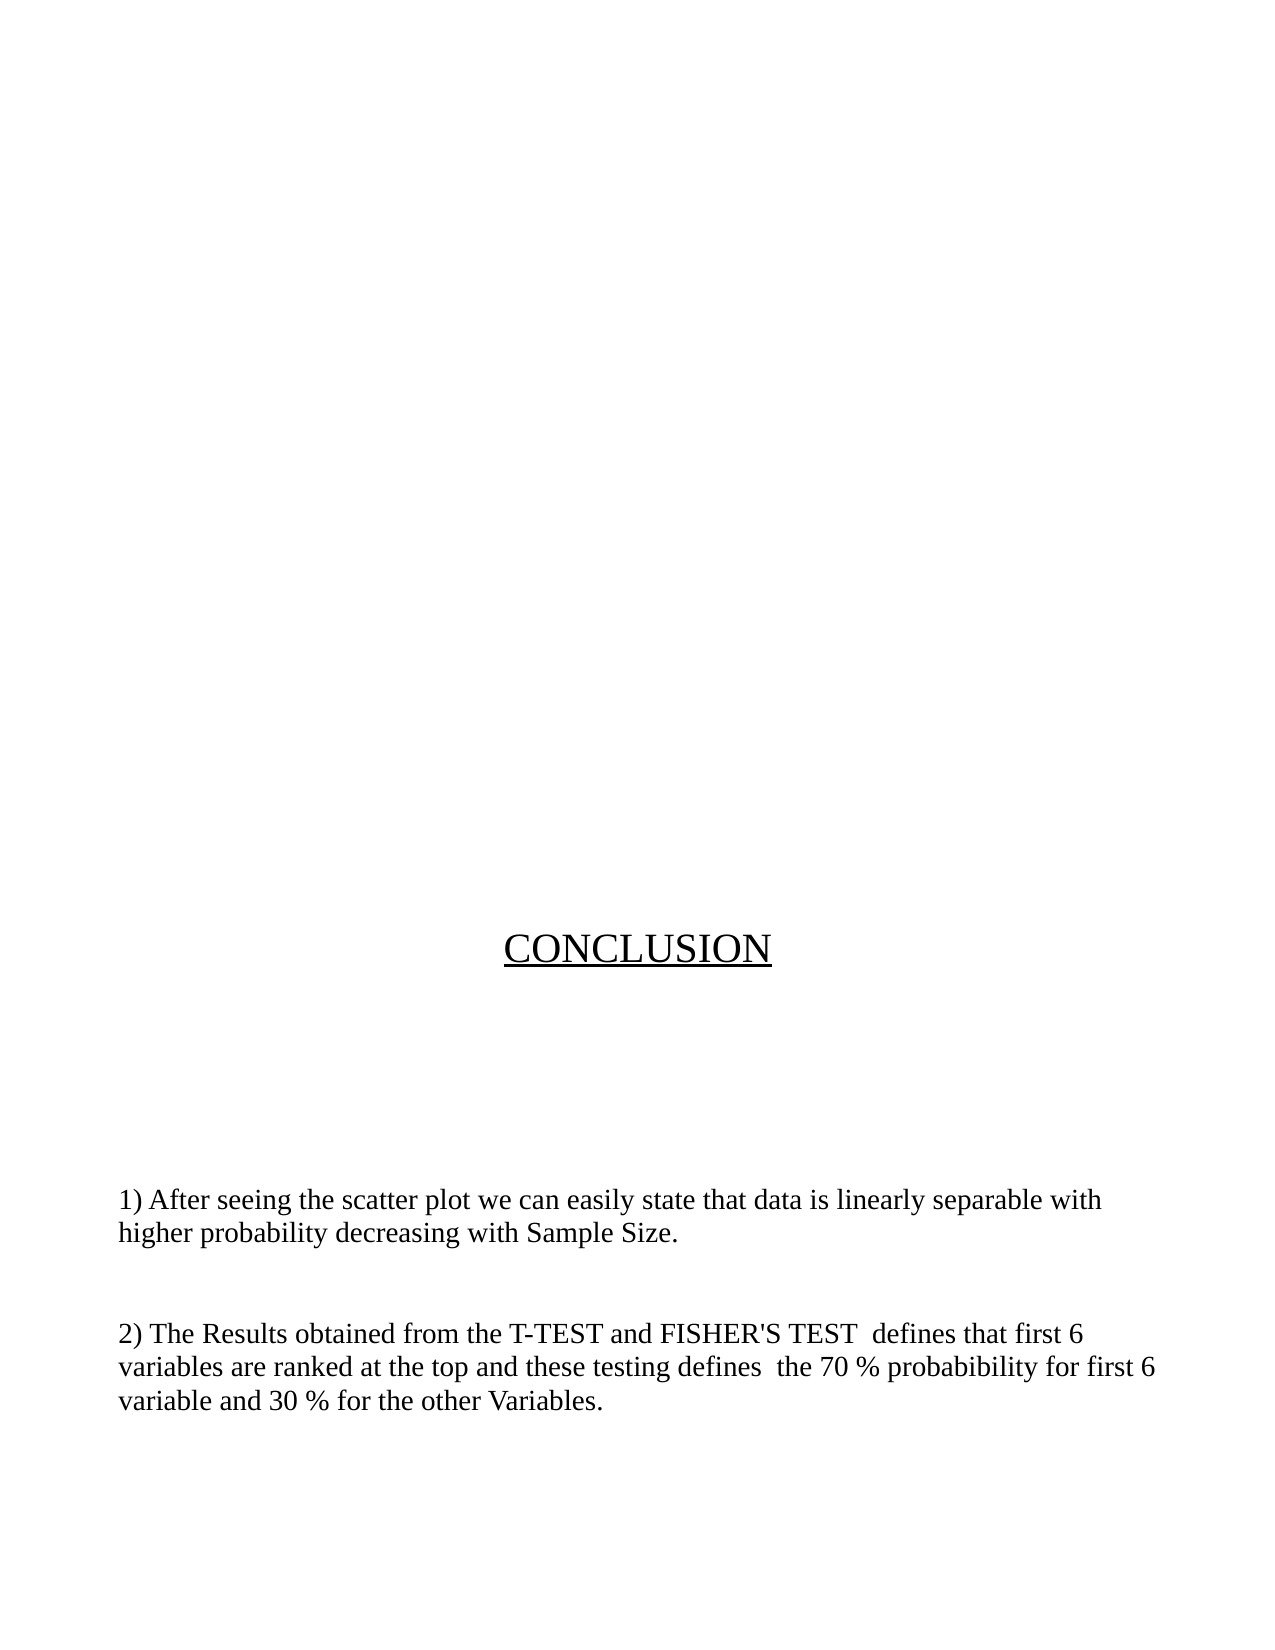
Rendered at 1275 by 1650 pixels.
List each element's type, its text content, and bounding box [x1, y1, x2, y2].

text 2) The Results obtained from the T-TEST and FISHER'S TEST defines that first 6 variables are ranked at the top and these testing defines the 70 % probabibility for first 6 variable and 30 % for the other Variables. [118, 1316, 1157, 1417]
text 1) After seeing the scatter plot we can easily state that data is linearly separable with higher probability decreasing with Sample Size. [118, 1182, 1157, 1249]
text CONCLUSION [118, 923, 1157, 971]
